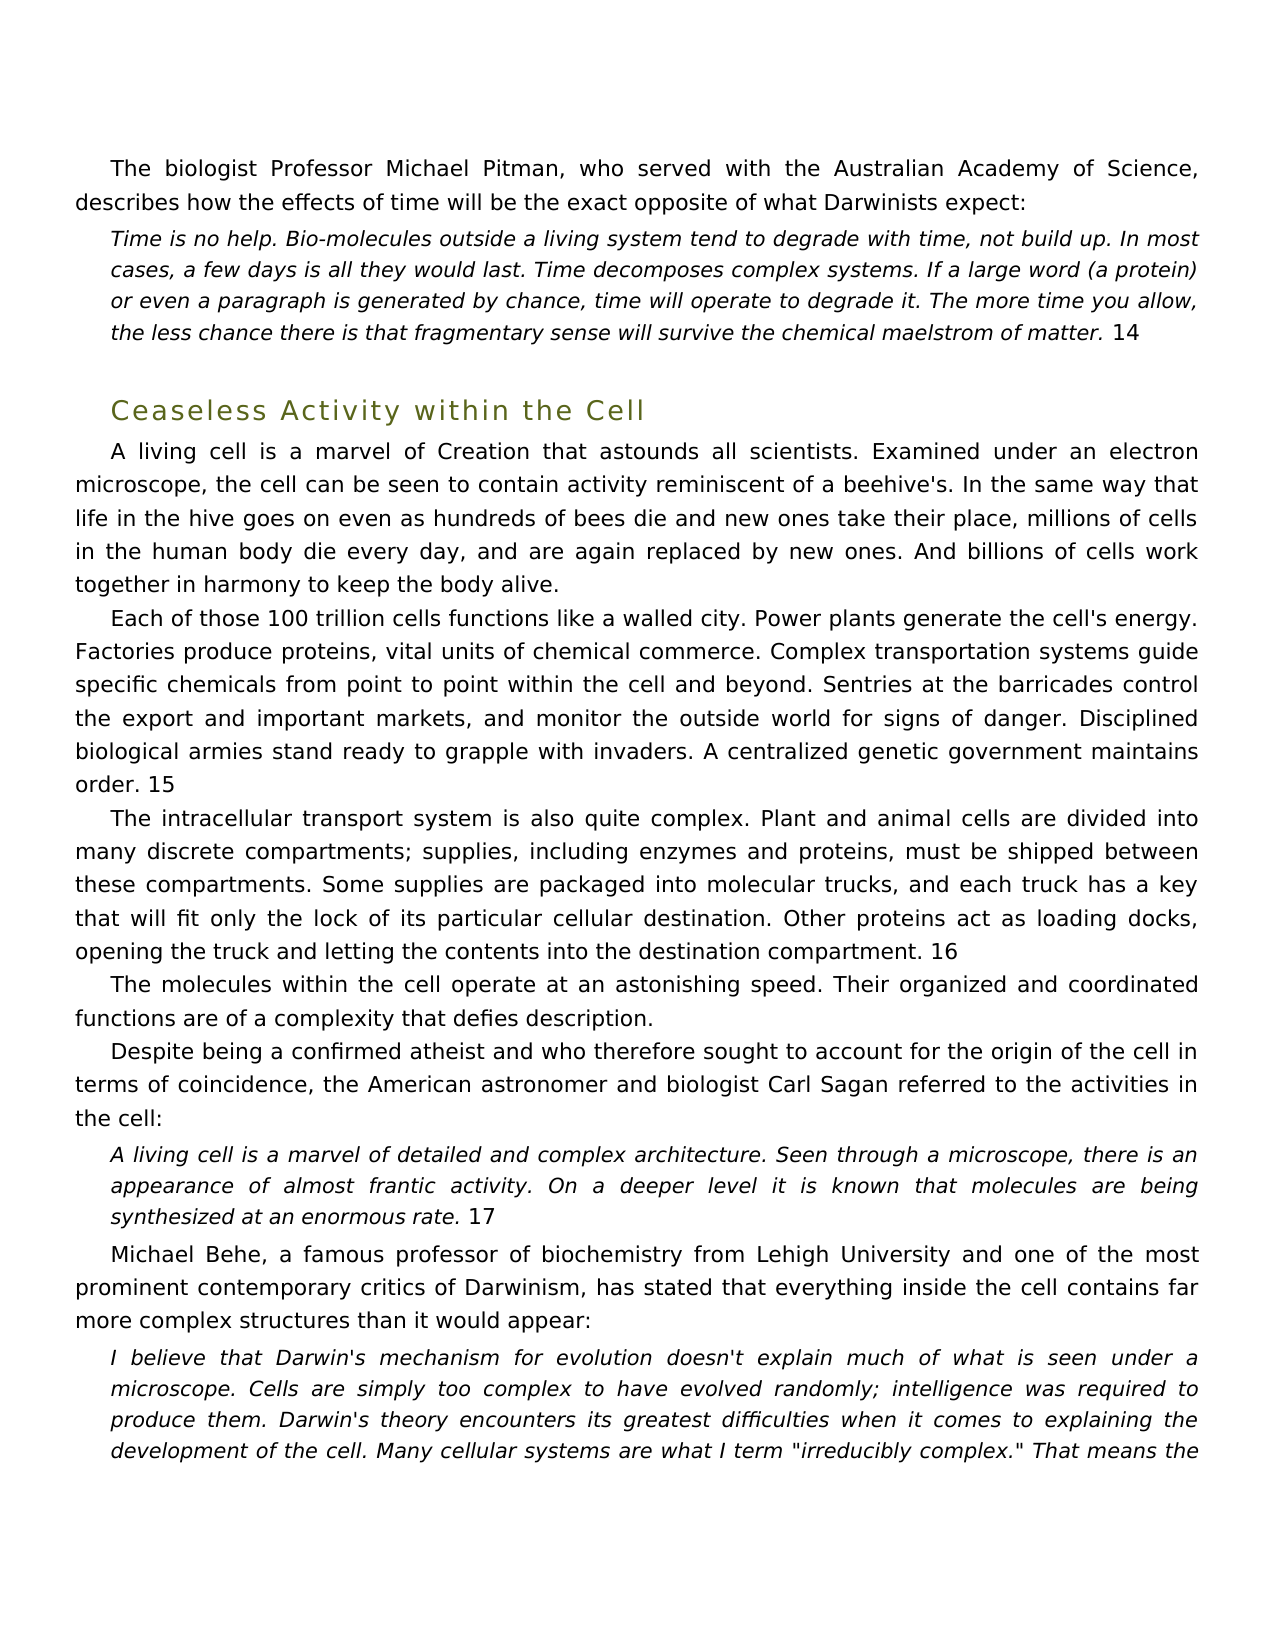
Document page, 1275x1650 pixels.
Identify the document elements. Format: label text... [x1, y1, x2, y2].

text A living cell is a marvel of detailed and complex architecture. Seen through a microscope, there is an appearance of almost frantic activity. On a deeper level it is known that molecules are being synthesized at an enormous rate. 17 [110, 1137, 1200, 1231]
text I believe that Darwin's mechanism for evolution doesn't explain much of what is seen under a microscope. Cells are simply too complex to have evolved randomly; intelligence was required to produce them. Darwin's theory encounters its greatest difficulties when it comes to explaining the development of the cell. Many cellular systems are what I term "irreducibly complex." That means the [110, 1340, 1200, 1465]
text The intracellular transport system is also quite complex. Plant and animal cells are divided into many discrete compartments; supplies, including enzymes and proteins, must be shipped between these compartments. Some supplies are packaged into molecular trucks, and each truck has a key that will fit only the lock of its particular cellular destination. Other proteins act as loading docks, opening the truck and letting the contents into the destination compartment. 16 [75, 799, 1200, 966]
text Michael Behe, a famous professor of biochemistry from Lehigh University and one of the most prominent contemporary critics of Darwinism, has stated that everything inside the cell contains far more complex structures than it would appear: [75, 1235, 1200, 1335]
text A living cell is a marvel of Creation that astounds all scientists. Examined under an electron microscope, the cell can be seen to contain activity reminiscent of a beehive's. In the same way that life in the hive goes on even as hundreds of bees die and new ones take their place, millions of cells in the human body die every day, and are again replaced by new ones. And billions of cells work together in harmony to keep the body alive. [75, 433, 1200, 599]
text Time is no help. Bio-molecules outside a living system tend to degrade with time, not build up. In most cases, a few days is all they would last. Time decomposes complex systems. If a large word (a protein) or even a paragraph is generated by chance, time will operate to degrade it. The more time you allow, the less chance there is that fragmentary sense will survive the chemical maelstrom of matter. 14 [110, 221, 1200, 346]
text The molecules within the cell operate at an astonishing speed. Their organized and coordinated functions are of a complexity that defies description. [75, 966, 1200, 1033]
text Each of those 100 trillion cells functions like a walled city. Power plants generate the cell's energy. Factories produce proteins, vital units of chemical commerce. Complex transportation systems guide specific chemicals from point to point within the cell and beyond. Sentries at the barricades control the export and important markets, and monitor the outside world for signs of danger. Disciplined biological armies stand ready to grapple with invaders. A centralized genetic government maintains order. 15 [75, 599, 1200, 799]
subtitle Ceaseless Activity within the Cell [110, 393, 1200, 427]
text Despite being a confirmed atheist and who therefore sought to account for the origin of the cell in terms of coincidence, the American astronomer and biologist Carl Sagan referred to the activities in the cell: [75, 1033, 1200, 1133]
text The biologist Professor Michael Pitman, who served with the Australian Academy of Science, describes how the effects of time will be the exact opposite of what Darwinists expect: [75, 150, 1200, 217]
